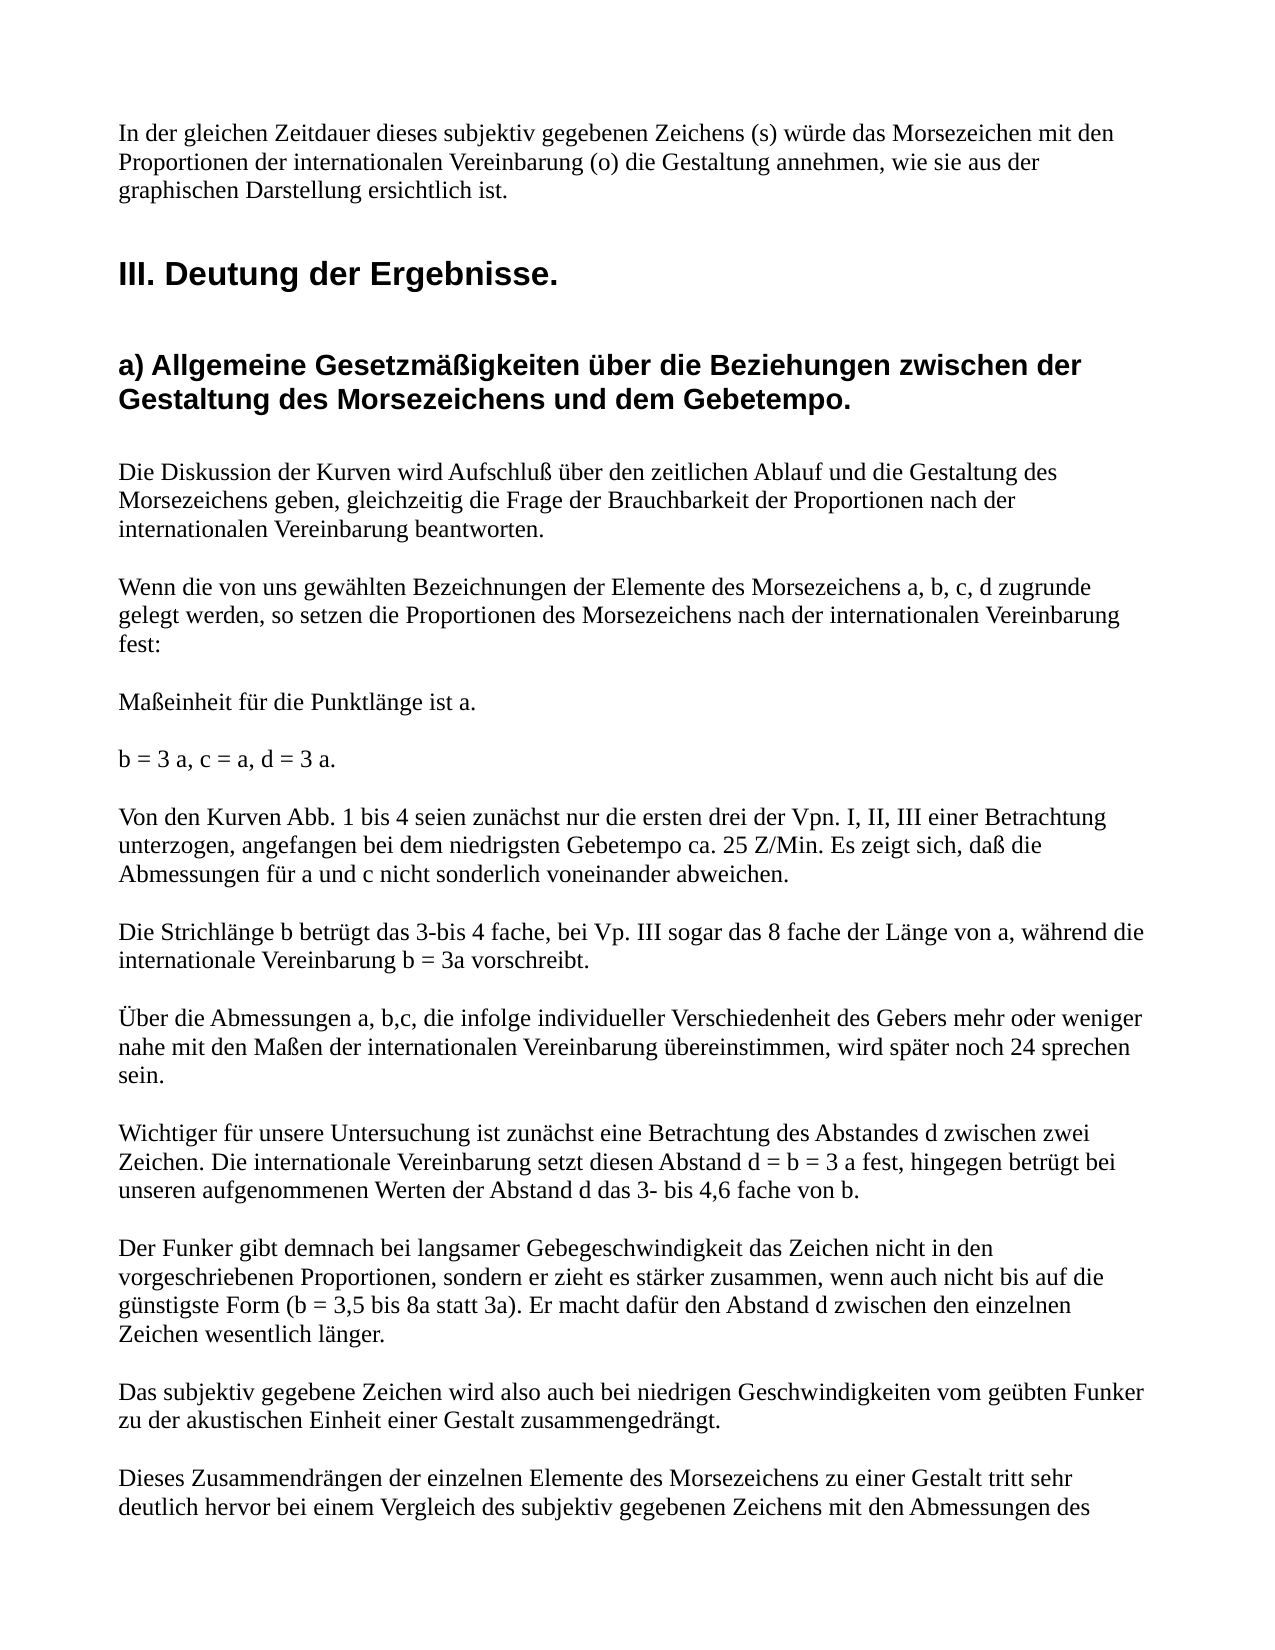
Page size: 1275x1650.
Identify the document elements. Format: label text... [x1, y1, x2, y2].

text Maßeinheit für die Punktlänge ist a. [118, 687, 1157, 715]
text Der Funker gibt demnach bei langsamer Gebegeschwindigkeit das Zeichen nicht in den vorgeschriebenen Proportionen, sondern er zieht es stärker zusammen, wenn auch nicht bis auf die günstigste Form (b = 3,5 bis 8a statt 3a). Er macht dafür den Abstand d zwischen den einzelnen Zeichen wesentlich länger. [118, 1233, 1157, 1348]
text Wichtiger für unsere Untersuchung ist zunächst eine Betrachtung des Abstandes d zwischen zwei Zeichen. Die internationale Vereinbarung setzt diesen Abstand d = b = 3 a fest, hingegen betrügt bei unseren aufgenommenen Werten der Abstand d das 3- bis 4,6 fache von b. [118, 1118, 1157, 1204]
text Dieses Zusammendrängen der einzelnen Elemente des Morsezeichens zu einer Gestalt tritt sehr deutlich hervor bei einem Vergleich des subjektiv gegebenen Zeichens mit den Abmessungen des [118, 1463, 1157, 1520]
text b = 3 a, c = a, d = 3 a. [118, 744, 1157, 773]
text Von den Kurven Abb. 1 bis 4 seien zunächst nur die ersten drei der Vpn. I, II, III einer Betrachtung unterzogen, angefangen bei dem niedrigsten Gebetempo ca. 25 Z/Min. Es zeigt sich, daß die Abmessungen für a und c nicht sonderlich voneinander abweichen. [118, 802, 1157, 888]
text Über die Abmessungen a, b,c, die infolge individueller Verschiedenheit des Gebers mehr oder weniger nahe mit den Maßen der internationalen Vereinbarung übereinstimmen, wird später noch 24 sprechen sein. [118, 1003, 1157, 1089]
text Das subjektiv gegebene Zeichen wird also auch bei niedrigen Geschwindigkeiten vom geübten Funker zu der akustischen Einheit einer Gestalt zusammengedrängt. [118, 1377, 1157, 1434]
subtitle a) Allgemeine Gesetzmäßigkeiten über die Beziehungen zwischen der Gestaltung des Morsezeichens und dem Gebetempo. [118, 348, 1157, 415]
text Wenn die von uns gewählten Bezeichnungen der Elemente des Morsezeichens a, b, c, d zugrunde gelegt werden, so setzen die Proportionen des Morsezeichens nach der internationalen Vereinbarung fest: [118, 572, 1157, 658]
text In der gleichen Zeitdauer dieses subjektiv gegebenen Zeichens (s) würde das Morsezeichen mit den Proportionen der internationalen Vereinbarung (o) die Gestaltung annehmen, wie sie aus der graphischen Darstellung ersichtlich ist. [118, 118, 1157, 204]
subtitle III. Deutung der Ergebnisse. [118, 254, 1157, 292]
text Die Strichlänge b betrügt das 3-bis 4 fache, bei Vp. III sogar das 8 fache der Länge von a, während die internationale Vereinbarung b = 3a vorschreibt. [118, 917, 1157, 974]
text Die Diskussion der Kurven wird Aufschluß über den zeitlichen Ablauf und die Gestaltung des Morsezeichens geben, gleichzeitig die Frage der Brauchbarkeit der Proportionen nach der internationalen Vereinbarung beantworten. [118, 457, 1157, 543]
